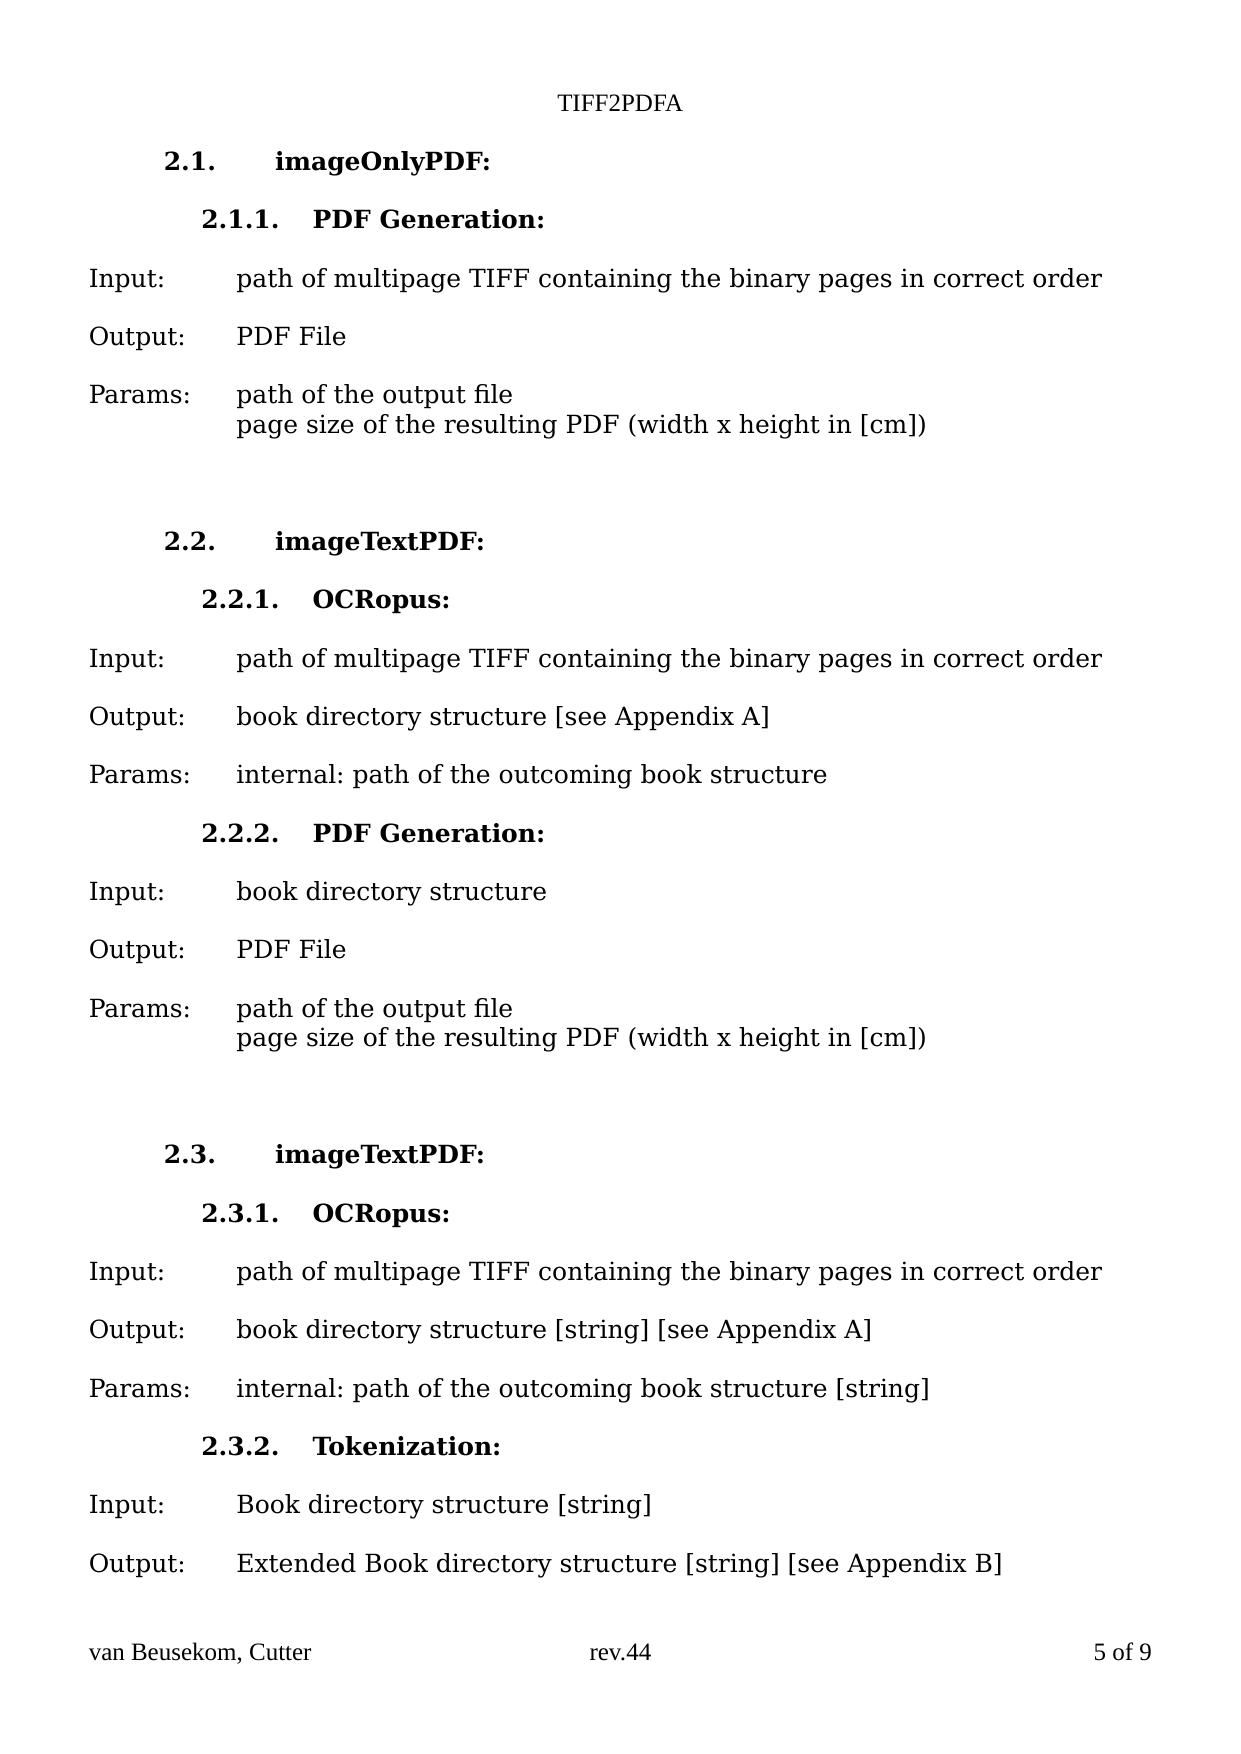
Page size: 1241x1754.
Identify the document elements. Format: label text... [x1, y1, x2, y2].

list PDF Generation: [201, 206, 1152, 235]
list PDF Generation: [201, 819, 1152, 848]
text page size of the resulting PDF (width x height in [cm]) [88, 410, 1152, 439]
text Params: internal: path of the outcoming book structure [string] [88, 1374, 1152, 1403]
text Output: PDF File [88, 936, 1152, 965]
list OCRopus: [201, 1199, 1152, 1228]
text Input: book directory structure [88, 877, 1152, 907]
text Input: path of multipage TIFF containing the binary pages in correct order [88, 644, 1152, 673]
text Input: path of multipage TIFF containing the binary pages in correct order [88, 1257, 1152, 1286]
list imageTextPDF: [163, 1140, 1152, 1169]
text Output: book directory structure [string] [see Appendix A] [88, 1316, 1152, 1345]
list imageOnlyPDF: [163, 147, 1152, 176]
text Output: Extended Book directory structure [string] [see Appendix B] [88, 1549, 1152, 1578]
text Input: path of multipage TIFF containing the binary pages in correct order [88, 264, 1152, 293]
text Output: book directory structure [see Appendix A] [88, 702, 1152, 731]
list imageTextPDF: [163, 527, 1152, 556]
text Params: path of the output file [88, 994, 1152, 1023]
text Output: PDF File [88, 322, 1152, 352]
list Tokenization: [201, 1432, 1152, 1462]
list OCRopus: [201, 585, 1152, 615]
text Params: path of the output file [88, 381, 1152, 410]
text page size of the resulting PDF (width x height in [cm]) [88, 1023, 1152, 1052]
text Params: internal: path of the outcoming book structure [88, 761, 1152, 790]
text Input: Book directory structure [string] [88, 1491, 1152, 1520]
